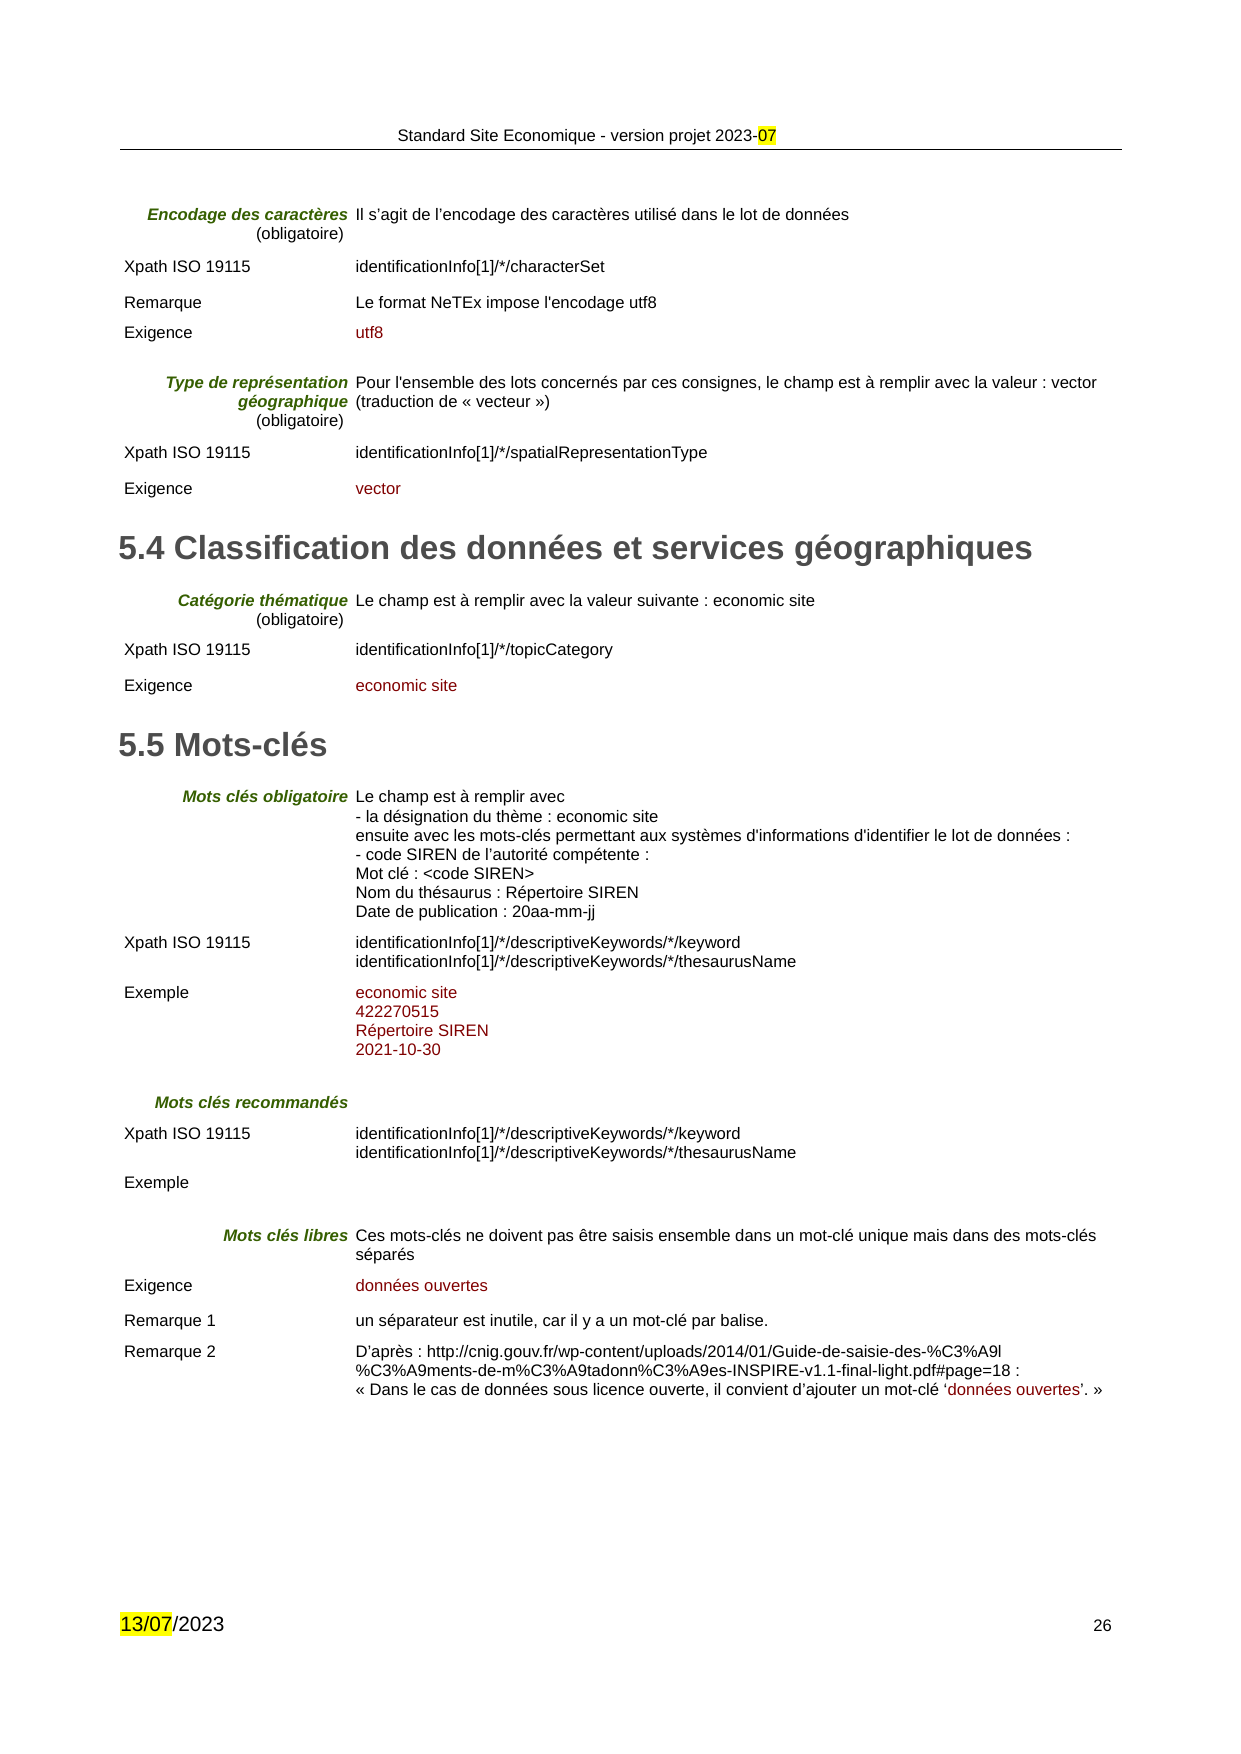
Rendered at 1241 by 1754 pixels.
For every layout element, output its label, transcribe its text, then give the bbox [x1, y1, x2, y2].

table_header Type de représentation géographique (obligatoire) [118, 367, 355, 437]
table_cell Exemple [118, 1168, 355, 1198]
table_header Ces mots-clés ne doivent pas être saisis ensemble dans un mot-clé unique mais dans des mots-clés séparés [355, 1220, 1122, 1270]
table_cell identificationInfo[1]/*/spatialRepresentationType [355, 438, 1122, 473]
table_cell vector [355, 473, 1122, 503]
table_cell Exigence [118, 670, 355, 700]
table_cell Remarque 2 [118, 1336, 355, 1405]
table_cell Xpath ISO 19115 [118, 252, 355, 287]
table_header Mots clés obligatoire [118, 781, 355, 927]
table_cell Xpath ISO 19115 [118, 927, 355, 977]
subtitle 5.4 Classification des données et services géographiques [118, 528, 1122, 567]
table_cell utf8 [355, 318, 1122, 348]
table_header Mots clés libres [118, 1220, 355, 1270]
table_cell Exigence [118, 473, 355, 503]
table_cell données ouvertes [355, 1270, 1122, 1305]
table_header Encodage des caractères (obligatoire) [118, 199, 355, 252]
table_cell economic site 422270515 Répertoire SIREN 2021-10-30 [355, 977, 1122, 1065]
table_cell Le format NeTEx impose l'encodage utf8 [355, 287, 1122, 317]
table_header Pour l'ensemble des lots concernés par ces consignes, le champ est à remplir avec la valeur : vector (traduction de « vecteur ») [355, 367, 1122, 437]
subtitle 5.5 Mots-clés [118, 725, 1122, 764]
table_cell identificationInfo[1]/*/topicCategory [355, 634, 1122, 669]
table_header Le champ est à remplir avec la valeur suivante : economic site [355, 585, 1122, 634]
table_header Le champ est à remplir avec - la désignation du thème : economic site ensuite avec les mots-clés permettant aux systèmes d'informations d'identifier le lot de données : - code SIREN de l’autorité compétente : Mot clé : <code SIREN> Nom du thésaurus : Répertoire SIREN Date de publication : 20aa-mm-jj [355, 781, 1122, 927]
table_cell Xpath ISO 19115 [118, 1118, 355, 1167]
table_cell Exemple [118, 977, 355, 1065]
table_cell Exigence [118, 318, 355, 348]
table_cell identificationInfo[1]/*/descriptiveKeywords/*/keyword identificationInfo[1]/*/descriptiveKeywords/*/thesaurusName [355, 1118, 1122, 1167]
table_header Mots clés recommandés [118, 1087, 355, 1118]
table_cell identificationInfo[1]/*/descriptiveKeywords/*/keyword identificationInfo[1]/*/descriptiveKeywords/*/thesaurusName [355, 927, 1122, 977]
table_cell Exigence [118, 1270, 355, 1305]
table_header Catégorie thématique (obligatoire) [118, 585, 355, 634]
table_cell Remarque [118, 287, 355, 317]
table_cell [355, 1168, 1122, 1198]
table_cell Xpath ISO 19115 [118, 438, 355, 473]
table_cell identificationInfo[1]/*/characterSet [355, 252, 1122, 287]
table_header Il s’agit de l’encodage des caractères utilisé dans le lot de données [355, 199, 1122, 252]
table_cell economic site [355, 670, 1122, 700]
table_cell Xpath ISO 19115 [118, 634, 355, 669]
table_cell Remarque 1 [118, 1305, 355, 1336]
table_header [355, 1087, 1122, 1118]
table_cell un séparateur est inutile, car il y a un mot-clé par balise. [355, 1305, 1122, 1336]
table_cell D’après : http://cnig.gouv.fr/wp-content/uploads/2014/01/Guide-de-saisie-des-%C3%A9l%C3%A9ments-de-m%C3%A9tadonn%C3%A9es-INSPIRE-v1.1-final-light.pdf#page=18 : « Dans le cas de données sous licence ouverte, il convient d’ajouter un mot-clé ‘données ouvertes’. » [355, 1336, 1122, 1405]
